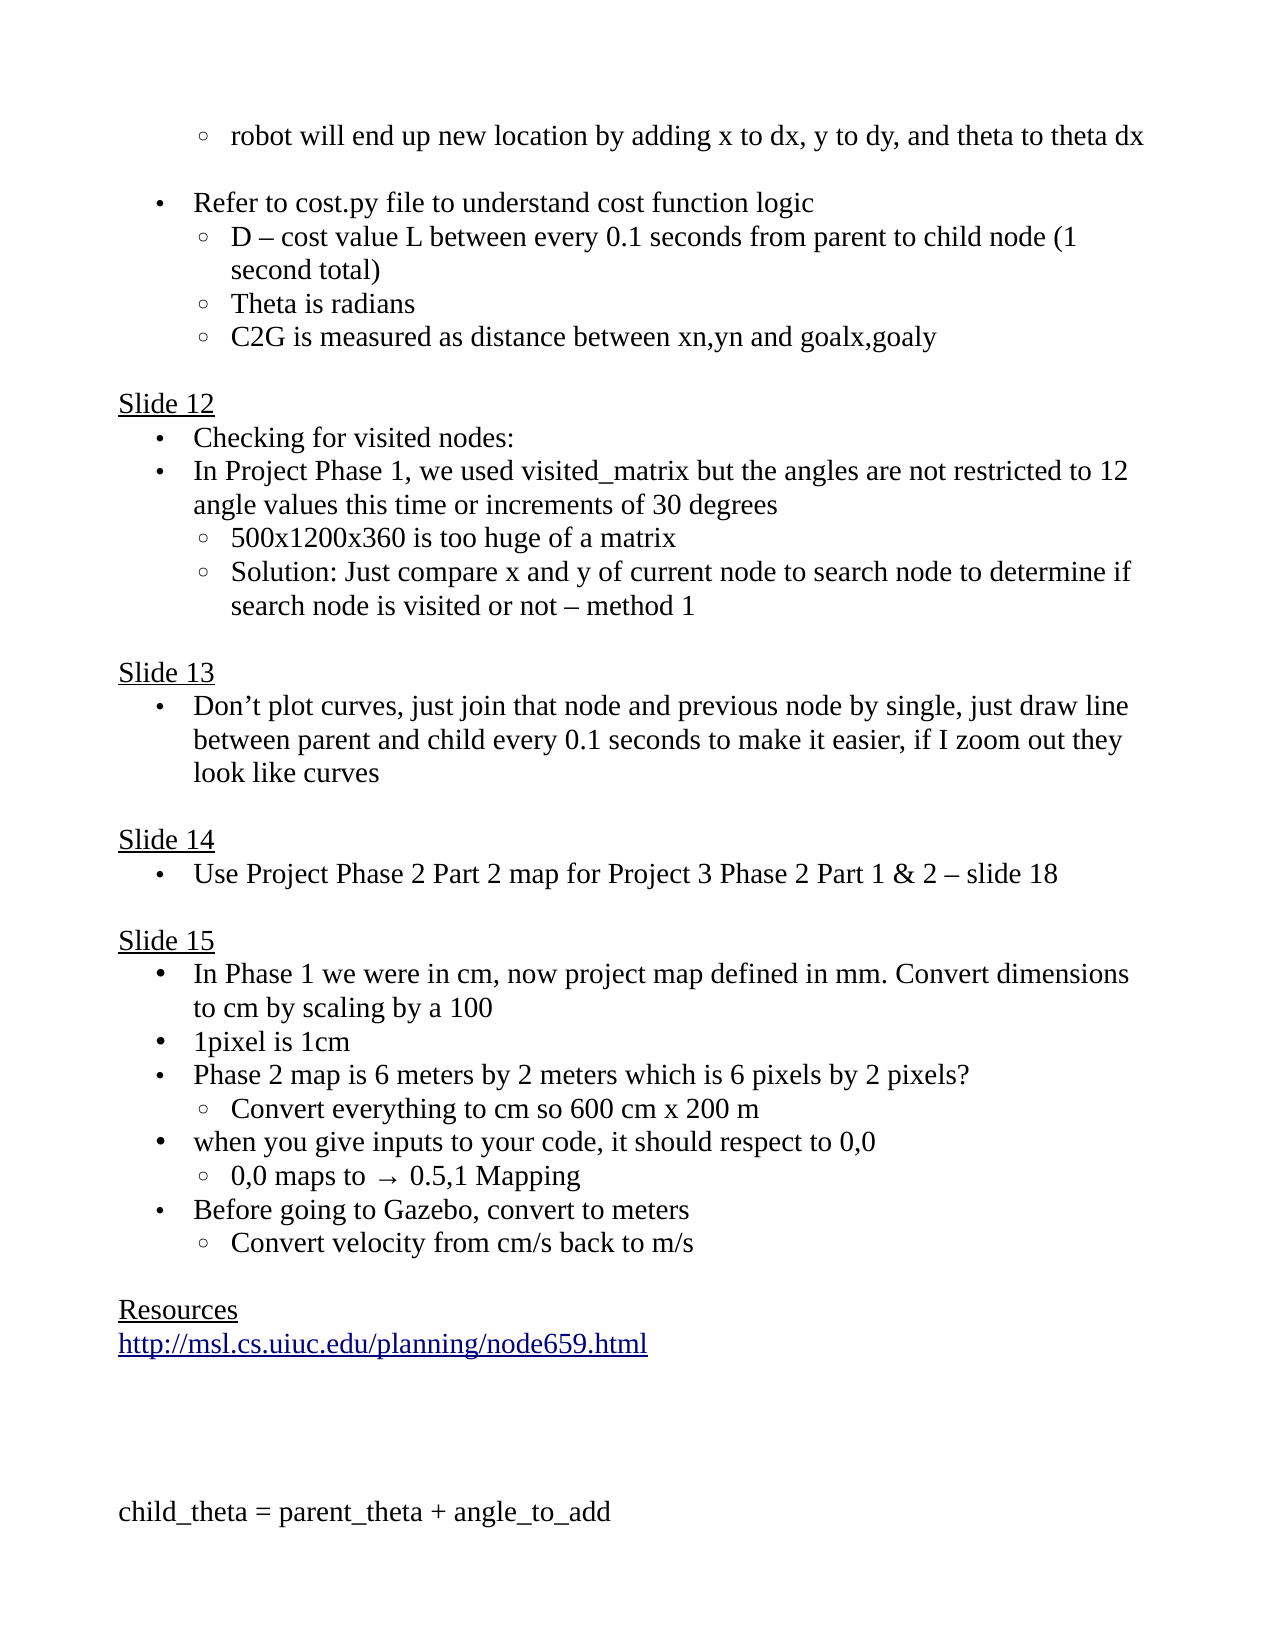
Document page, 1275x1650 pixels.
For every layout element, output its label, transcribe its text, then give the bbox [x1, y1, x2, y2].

text Slide 13 [118, 655, 1157, 688]
text Slide 15 [118, 923, 1157, 957]
list when you give inputs to your code, it should respect to 0,0 [156, 1124, 1157, 1158]
list In Project Phase 1, we used visited_matrix but the angles are not restricted to 12 angle values this time or increments of 30 degrees [156, 453, 1157, 521]
list 1pixel is 1cm [156, 1024, 1157, 1057]
list C2G is measured as distance between xn,yn and goalx,goaly [193, 319, 1157, 353]
list Refer to cost.py file to understand cost function logic [156, 185, 1157, 219]
list Solution: Just compare x and y of current node to search node to determine if search node is visited or not – method 1 [193, 554, 1157, 621]
list Convert velocity from cm/s back to m/s [193, 1225, 1157, 1259]
list Theta is radians [193, 286, 1157, 319]
list In Phase 1 we were in cm, now project map defined in mm. Convert dimensions to cm by scaling by a 100 [156, 957, 1157, 1024]
list robot will end up new location by adding x to dx, y to dy, and theta to theta dx [193, 118, 1157, 152]
list Phase 2 map is 6 meters by 2 meters which is 6 pixels by 2 pixels? [156, 1057, 1157, 1091]
list Use Project Phase 2 Part 2 map for Project 3 Phase 2 Part 1 & 2 – slide 18 [156, 856, 1157, 889]
text Slide 12 [118, 386, 1157, 420]
text Slide 14 [118, 822, 1157, 856]
list Convert everything to cm so 600 cm x 200 m [193, 1091, 1157, 1124]
list D – cost value L between every 0.1 seconds from parent to child node (1 second total) [193, 219, 1157, 286]
list Don’t plot curves, just join that node and previous node by single, just draw line between parent and child every 0.1 seconds to make it easier, if I zoom out they look like curves [156, 688, 1157, 789]
list 0,0 maps to → 0.5,1 Mapping [193, 1158, 1157, 1192]
list Before going to Gazebo, convert to meters [156, 1192, 1157, 1225]
list Checking for visited nodes: [156, 420, 1157, 453]
text child_theta = parent_theta + angle_to_add [118, 1494, 1157, 1527]
text http://msl.cs.uiuc.edu/planning/node659.html [118, 1326, 1157, 1359]
list 500x1200x360 is too huge of a matrix [193, 521, 1157, 554]
text Resources [118, 1292, 1157, 1326]
